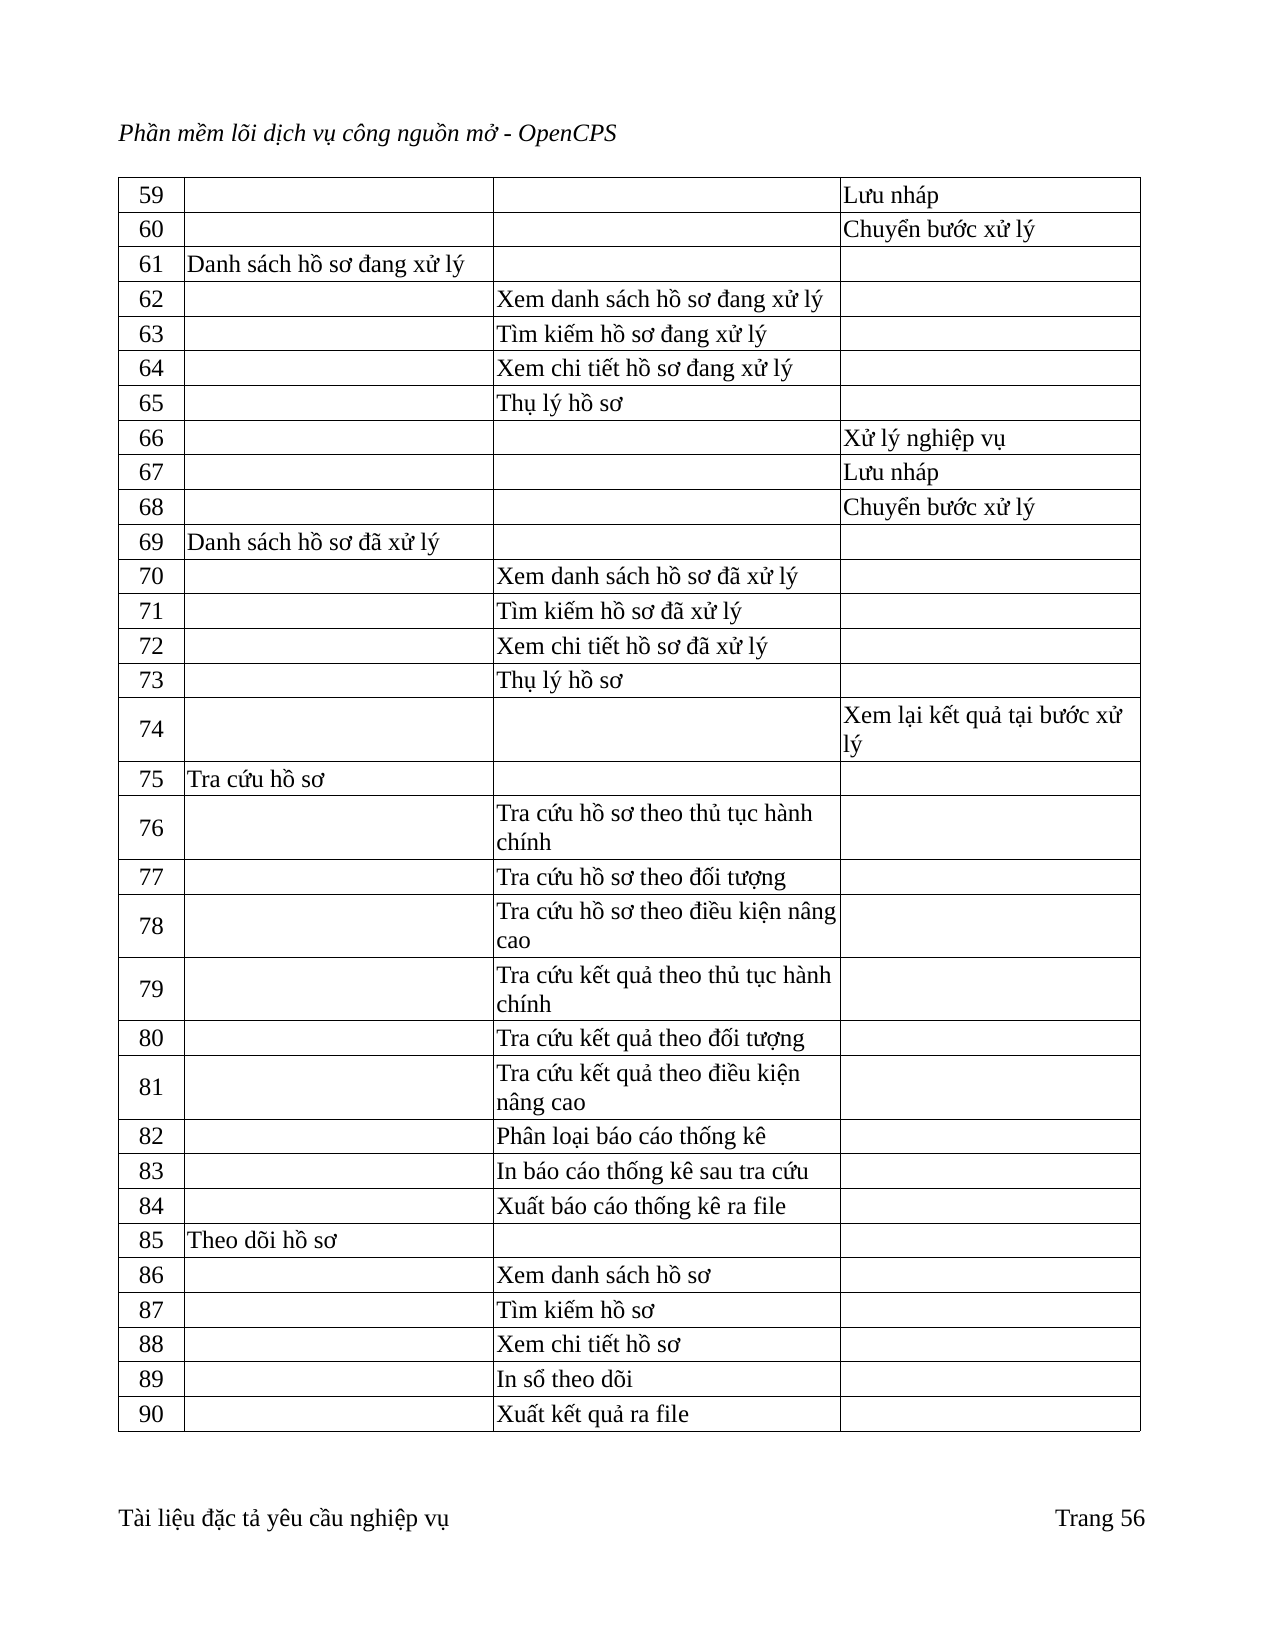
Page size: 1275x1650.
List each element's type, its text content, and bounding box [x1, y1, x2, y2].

table_cell [494, 1224, 840, 1257]
table_cell Tìm kiếm hồ sơ đã xử lý [494, 594, 840, 628]
table_cell Xem danh sách hồ sơ đang xử lý [494, 282, 840, 316]
table_cell [185, 629, 493, 662]
table_cell [185, 1362, 493, 1396]
table_cell [841, 1362, 1140, 1396]
table_cell [185, 178, 493, 212]
table_cell [841, 282, 1140, 316]
table_cell [841, 1120, 1140, 1153]
table_cell [494, 490, 840, 524]
table_cell 68 [119, 490, 184, 524]
table_cell Thụ lý hồ sơ [494, 386, 840, 420]
table_cell [494, 698, 840, 761]
table_cell [185, 386, 493, 420]
table_cell Tra cứu kết quả theo đối tượng [494, 1021, 840, 1055]
table_cell [841, 247, 1140, 281]
table_cell [185, 664, 493, 697]
table_cell [185, 351, 493, 385]
table_cell [841, 1056, 1140, 1118]
table_cell Danh sách hồ sơ đã xử lý [185, 525, 493, 558]
table_cell 86 [119, 1258, 184, 1292]
table_cell Tra cứu hồ sơ theo điều kiện nâng cao [494, 895, 840, 957]
table_cell 89 [119, 1362, 184, 1396]
table_cell [185, 1328, 493, 1361]
table_cell [841, 1189, 1140, 1222]
table_cell 75 [119, 762, 184, 795]
table_cell [185, 213, 493, 246]
table_cell 67 [119, 455, 184, 489]
table_cell 83 [119, 1154, 184, 1188]
table_cell 84 [119, 1189, 184, 1222]
table_cell [185, 860, 493, 893]
table_cell Tra cứu hồ sơ theo đối tượng [494, 860, 840, 893]
table_cell Chuyển bước xử lý [841, 490, 1140, 524]
table_cell [185, 594, 493, 628]
table_cell [841, 1397, 1140, 1431]
table_cell [841, 1021, 1140, 1055]
table_cell Theo dõi hồ sơ [185, 1224, 493, 1257]
table_cell 77 [119, 860, 184, 893]
table_cell 60 [119, 213, 184, 246]
table_cell [841, 594, 1140, 628]
table_cell Tìm kiếm hồ sơ [494, 1293, 840, 1327]
table_cell [185, 1056, 493, 1118]
table_cell 74 [119, 698, 184, 761]
table_cell [185, 317, 493, 350]
table_cell Lưu nháp [841, 178, 1140, 212]
table_cell 63 [119, 317, 184, 350]
table_cell [841, 796, 1140, 859]
table_cell In sổ theo dõi [494, 1362, 840, 1396]
table_cell [841, 525, 1140, 558]
table_cell 81 [119, 1056, 184, 1118]
table_cell [841, 1258, 1140, 1292]
table_cell [841, 1154, 1140, 1188]
table_cell 78 [119, 895, 184, 957]
table_cell Xem danh sách hồ sơ đã xử lý [494, 560, 840, 593]
table_cell Xem lại kết quả tại bước xử lý [841, 698, 1140, 761]
table_cell Lưu nháp [841, 455, 1140, 489]
table_cell [185, 490, 493, 524]
table_cell [841, 1328, 1140, 1361]
table_cell 61 [119, 247, 184, 281]
table_cell [841, 629, 1140, 662]
table_cell [841, 958, 1140, 1020]
table_cell 76 [119, 796, 184, 859]
table_cell [185, 1258, 493, 1292]
table_cell [185, 698, 493, 761]
table_cell Tra cứu hồ sơ [185, 762, 493, 795]
table_cell In báo cáo thống kê sau tra cứu [494, 1154, 840, 1188]
table_cell [185, 796, 493, 859]
table_cell [185, 1021, 493, 1055]
table_cell [494, 178, 840, 212]
table_cell Thụ lý hồ sơ [494, 664, 840, 697]
table_cell [841, 1293, 1140, 1327]
table_cell Xem danh sách hồ sơ [494, 1258, 840, 1292]
table_cell Tra cứu kết quả theo điều kiện nâng cao [494, 1056, 840, 1118]
table_cell Chuyển bước xử lý [841, 213, 1140, 246]
table_cell 66 [119, 421, 184, 454]
table_cell [494, 525, 840, 558]
table_cell Xuất báo cáo thống kê ra file [494, 1189, 840, 1222]
table_cell Xử lý nghiệp vụ [841, 421, 1140, 454]
table_cell [494, 421, 840, 454]
table_cell 69 [119, 525, 184, 558]
table_cell [185, 1293, 493, 1327]
table_cell 80 [119, 1021, 184, 1055]
table_cell [185, 958, 493, 1020]
table_cell Xem chi tiết hồ sơ đang xử lý [494, 351, 840, 385]
table_cell Tìm kiếm hồ sơ đang xử lý [494, 317, 840, 350]
table_cell 62 [119, 282, 184, 316]
table_cell Phân loại báo cáo thống kê [494, 1120, 840, 1153]
table_cell 79 [119, 958, 184, 1020]
table_cell 71 [119, 594, 184, 628]
table_cell [185, 282, 493, 316]
table_cell Xuất kết quả ra file [494, 1397, 840, 1431]
table_cell 85 [119, 1224, 184, 1257]
table_cell Xem chi tiết hồ sơ đã xử lý [494, 629, 840, 662]
table_cell [841, 664, 1140, 697]
table_cell [185, 1189, 493, 1222]
table_cell [841, 762, 1140, 795]
table_cell 73 [119, 664, 184, 697]
table_cell [841, 317, 1140, 350]
table_cell [841, 351, 1140, 385]
table_cell 64 [119, 351, 184, 385]
table_cell 72 [119, 629, 184, 662]
table_cell [185, 1154, 493, 1188]
table_cell Danh sách hồ sơ đang xử lý [185, 247, 493, 281]
table_cell [185, 1397, 493, 1431]
table_cell 70 [119, 560, 184, 593]
table_cell [841, 386, 1140, 420]
table_cell [494, 213, 840, 246]
table_cell 87 [119, 1293, 184, 1327]
table_cell [841, 560, 1140, 593]
table_cell [841, 860, 1140, 893]
table_cell [841, 1224, 1140, 1257]
table_cell 59 [119, 178, 184, 212]
table_cell Tra cứu kết quả theo thủ tục hành chính [494, 958, 840, 1020]
table_cell [185, 455, 493, 489]
table_cell 90 [119, 1397, 184, 1431]
table_cell [841, 895, 1140, 957]
table_cell 82 [119, 1120, 184, 1153]
table_cell Tra cứu hồ sơ theo thủ tục hành chính [494, 796, 840, 859]
table_cell [185, 895, 493, 957]
table_cell [494, 762, 840, 795]
table_cell [494, 247, 840, 281]
table_cell [185, 421, 493, 454]
table_cell [185, 1120, 493, 1153]
table_cell Xem chi tiết hồ sơ [494, 1328, 840, 1361]
table_cell [494, 455, 840, 489]
table_cell 65 [119, 386, 184, 420]
table_cell [185, 560, 493, 593]
table_cell 88 [119, 1328, 184, 1361]
